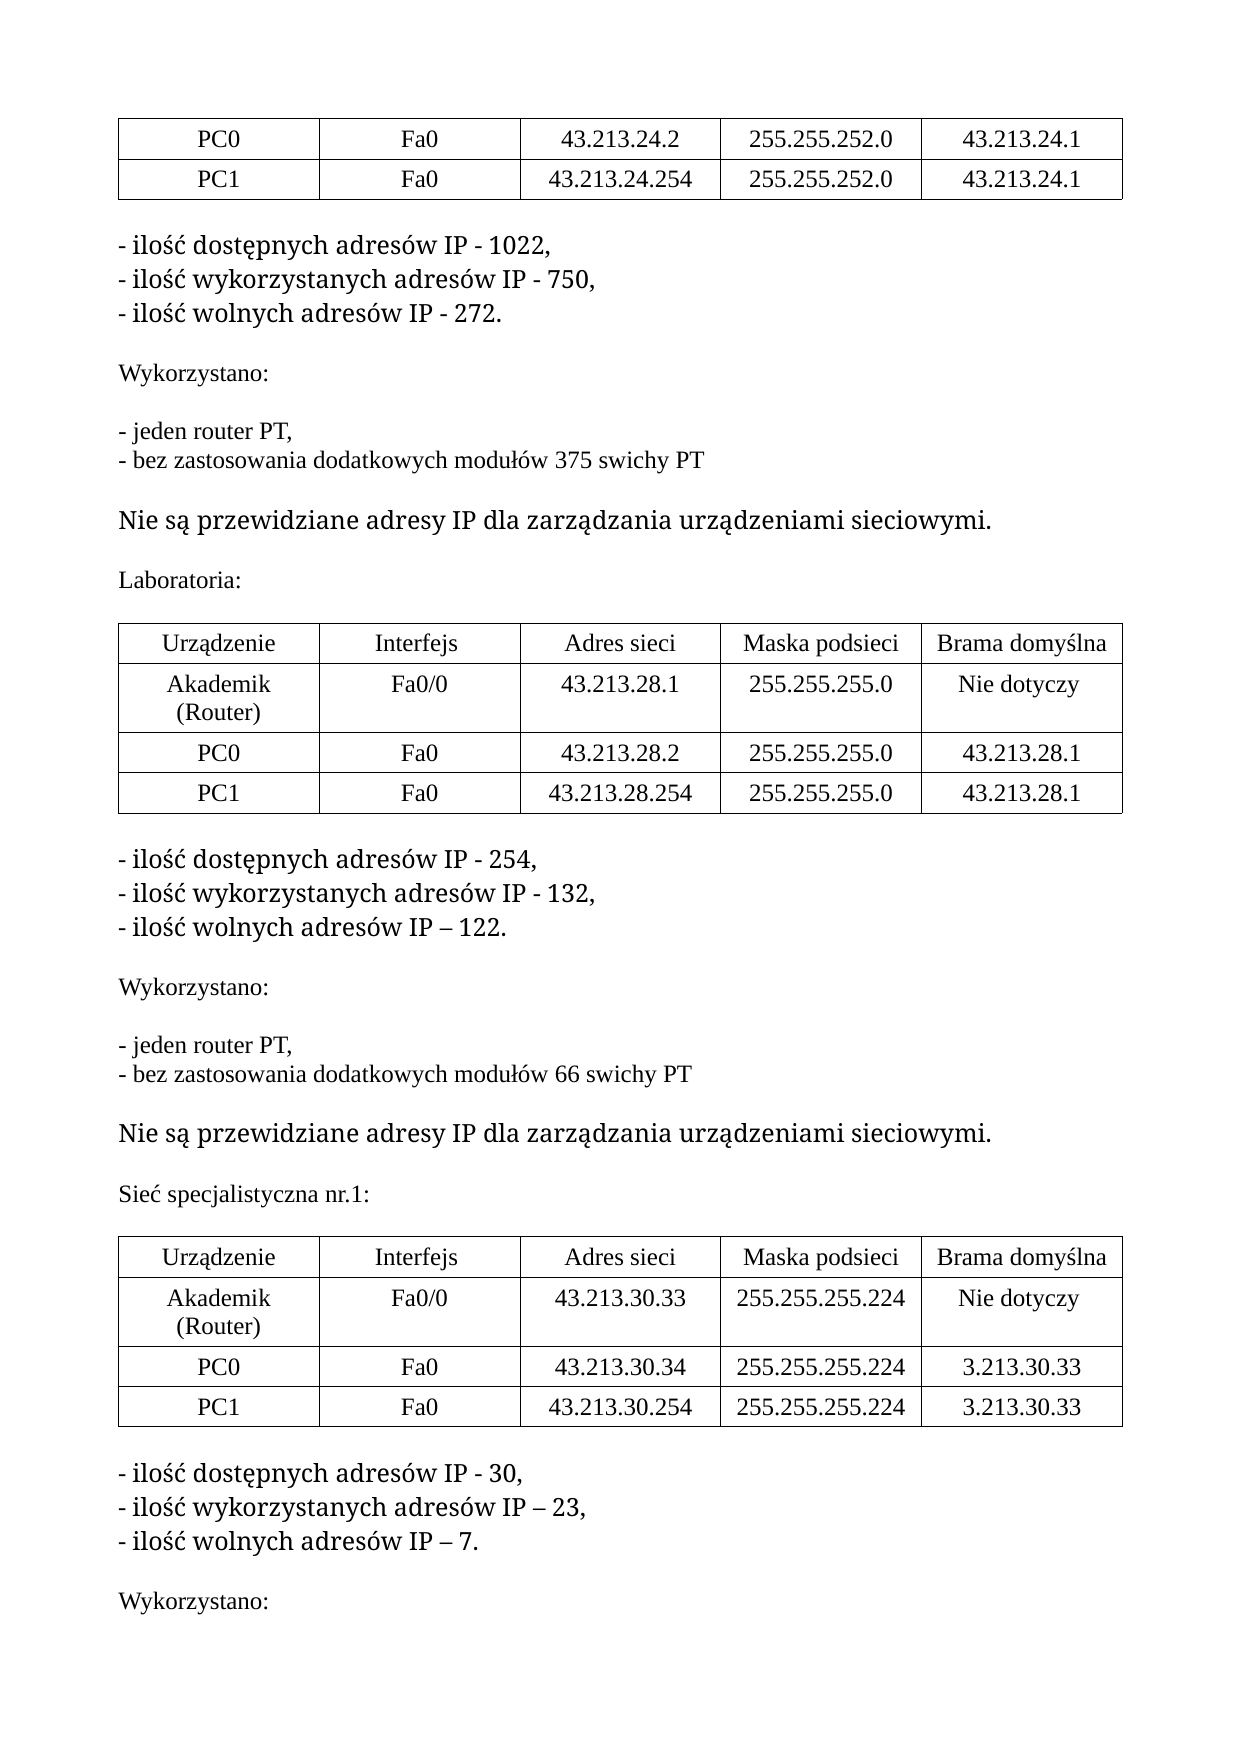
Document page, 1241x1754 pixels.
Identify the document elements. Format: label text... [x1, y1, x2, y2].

text - ilość dostępnych adresów IP - 1022, - ilość wykorzystanych adresów IP - 750, - ilość wolnych adresów IP - 272. [118, 228, 1122, 330]
table_cell Nie dotyczy [922, 664, 1122, 732]
table_cell Fa0 [320, 119, 520, 158]
text Nie są przewidziane adresy IP dla zarządzania urządzeniami sieciowymi. [118, 1116, 1122, 1150]
table_cell PC1 [119, 1387, 319, 1426]
table_cell 3.213.30.33 [922, 1347, 1122, 1386]
text Nie są przewidziane adresy IP dla zarządzania urządzeniami sieciowymi. [118, 502, 1122, 536]
table_cell Fa0 [320, 733, 520, 772]
table_cell PC0 [119, 733, 319, 772]
table_cell 255.255.255.0 [721, 664, 921, 732]
table_cell 3.213.30.33 [922, 1387, 1122, 1426]
table_cell 255.255.255.224 [721, 1278, 921, 1346]
table_cell Fa0 [320, 1387, 520, 1426]
table_cell Akademik (Router) [119, 664, 319, 732]
text - ilość dostępnych adresów IP - 30, - ilość wykorzystanych adresów IP – 23, - ilość wolnych adresów IP – 7. [118, 1455, 1122, 1557]
table_header Brama domyślna [922, 624, 1122, 663]
table_cell 255.255.255.224 [721, 1347, 921, 1386]
text Wykorzystano: [118, 358, 1122, 387]
table_cell 43.213.28.2 [521, 733, 720, 772]
table_cell Fa0 [320, 160, 520, 199]
table_header Interfejs [320, 624, 520, 663]
table_header Brama domyślna [922, 1237, 1122, 1277]
text Wykorzystano: [118, 972, 1122, 1001]
table_cell PC1 [119, 773, 319, 813]
table_cell Akademik (Router) [119, 1278, 319, 1346]
table_cell 43.213.28.254 [521, 773, 720, 813]
text - ilość dostępnych adresów IP - 254, - ilość wykorzystanych adresów IP - 132, - ilość wolnych adresów IP – 122. [118, 841, 1122, 944]
table_cell Fa0 [320, 773, 520, 813]
table_header Interfejs [320, 1237, 520, 1277]
table_header Adres sieci [521, 1237, 720, 1277]
list - bez zastosowania dodatkowych modułów 66 swichy PT [118, 1059, 1122, 1087]
table_cell 43.213.24.2 [521, 119, 720, 158]
list - bez zastosowania dodatkowych modułów 375 swichy PT [118, 445, 1122, 473]
table_header Maska podsieci [721, 1237, 921, 1277]
text Wykorzystano: [118, 1586, 1122, 1615]
table_cell 43.213.24.1 [922, 160, 1122, 199]
text Laboratoria: [118, 565, 1122, 594]
table_cell Nie dotyczy [922, 1278, 1122, 1346]
table_cell 43.213.28.1 [922, 773, 1122, 813]
table_header Urządzenie [119, 624, 319, 663]
table_cell PC1 [119, 160, 319, 199]
list - jeden router PT, [118, 1030, 1122, 1059]
table_cell 255.255.255.224 [721, 1387, 921, 1426]
table_cell 43.213.30.33 [521, 1278, 720, 1346]
table_cell PC0 [119, 1347, 319, 1386]
text Sieć specjalistyczna nr.1: [118, 1179, 1122, 1208]
table_cell 43.213.28.1 [922, 733, 1122, 772]
table_cell 255.255.252.0 [721, 160, 921, 199]
table_cell 255.255.255.0 [721, 773, 921, 813]
table_cell Fa0/0 [320, 1278, 520, 1346]
table_cell PC0 [119, 119, 319, 158]
table_cell Fa0/0 [320, 664, 520, 732]
table_cell 43.213.30.254 [521, 1387, 720, 1426]
table_cell 255.255.252.0 [721, 119, 921, 158]
table_header Urządzenie [119, 1237, 319, 1277]
table_cell 43.213.30.34 [521, 1347, 720, 1386]
table_cell 255.255.255.0 [721, 733, 921, 772]
table_cell 43.213.24.254 [521, 160, 720, 199]
table_cell 43.213.24.1 [922, 119, 1122, 158]
table_cell Fa0 [320, 1347, 520, 1386]
table_header Maska podsieci [721, 624, 921, 663]
table_header Adres sieci [521, 624, 720, 663]
table_cell 43.213.28.1 [521, 664, 720, 732]
list - jeden router PT, [118, 416, 1122, 445]
